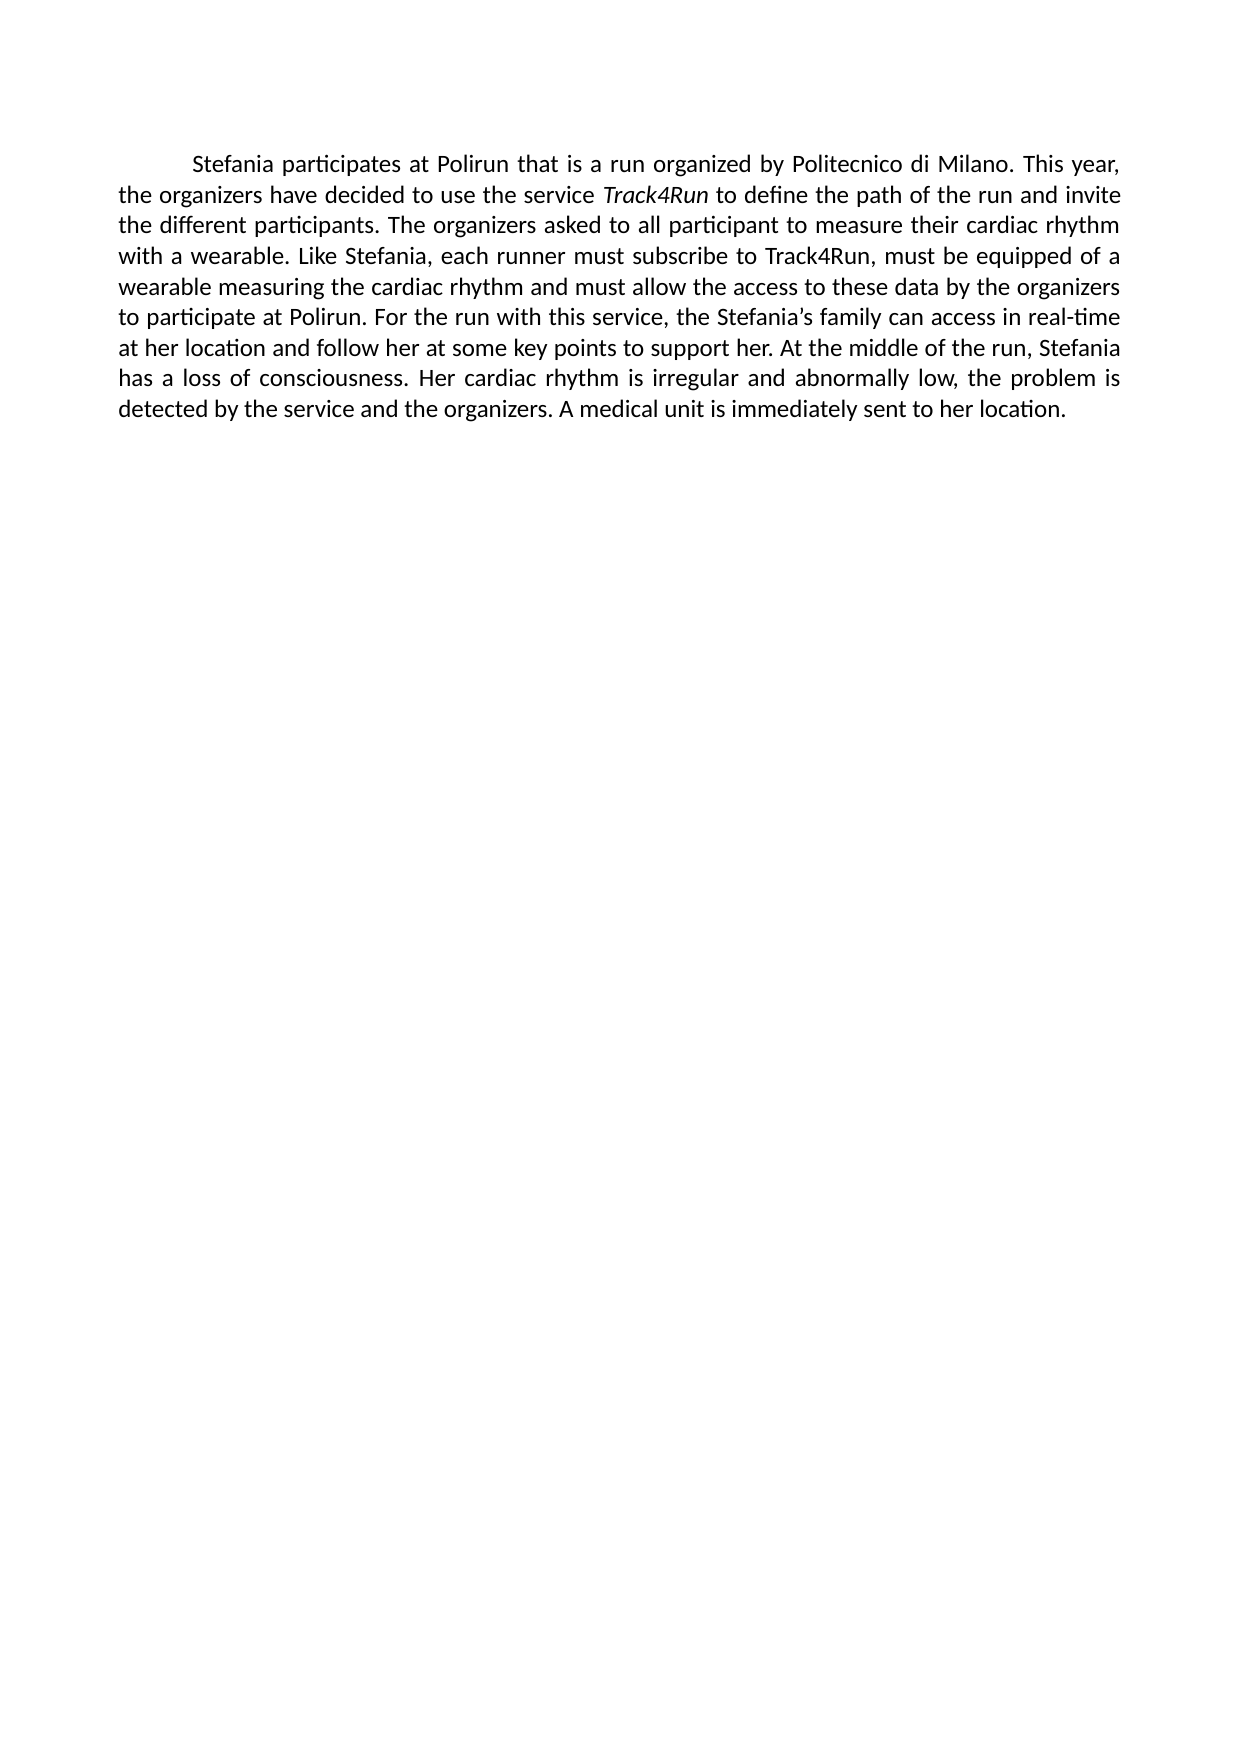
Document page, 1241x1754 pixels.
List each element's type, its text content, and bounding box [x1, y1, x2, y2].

text Stefania participates at Polirun that is a run organized by Politecnico di Milano. This year, the organizers have decided to use the service Track4Run to define the path of the run and invite the different participants. The organizers asked to all participant to measure their cardiac rhythm with a wearable. Like Stefania, each runner must subscribe to Track4Run, must be equipped of a wearable measuring the cardiac rhythm and must allow the access to these data by the organizers to participate at Polirun. For the run with this service, the Stefania’s family can access in real-time at her location and follow her at some key points to support her. At the middle of the run, Stefania has a loss of consciousness. Her cardiac rhythm is irregular and abnormally low, the problem is detected by the service and the organizers. A medical unit is immediately sent to her location. [118, 149, 1122, 423]
